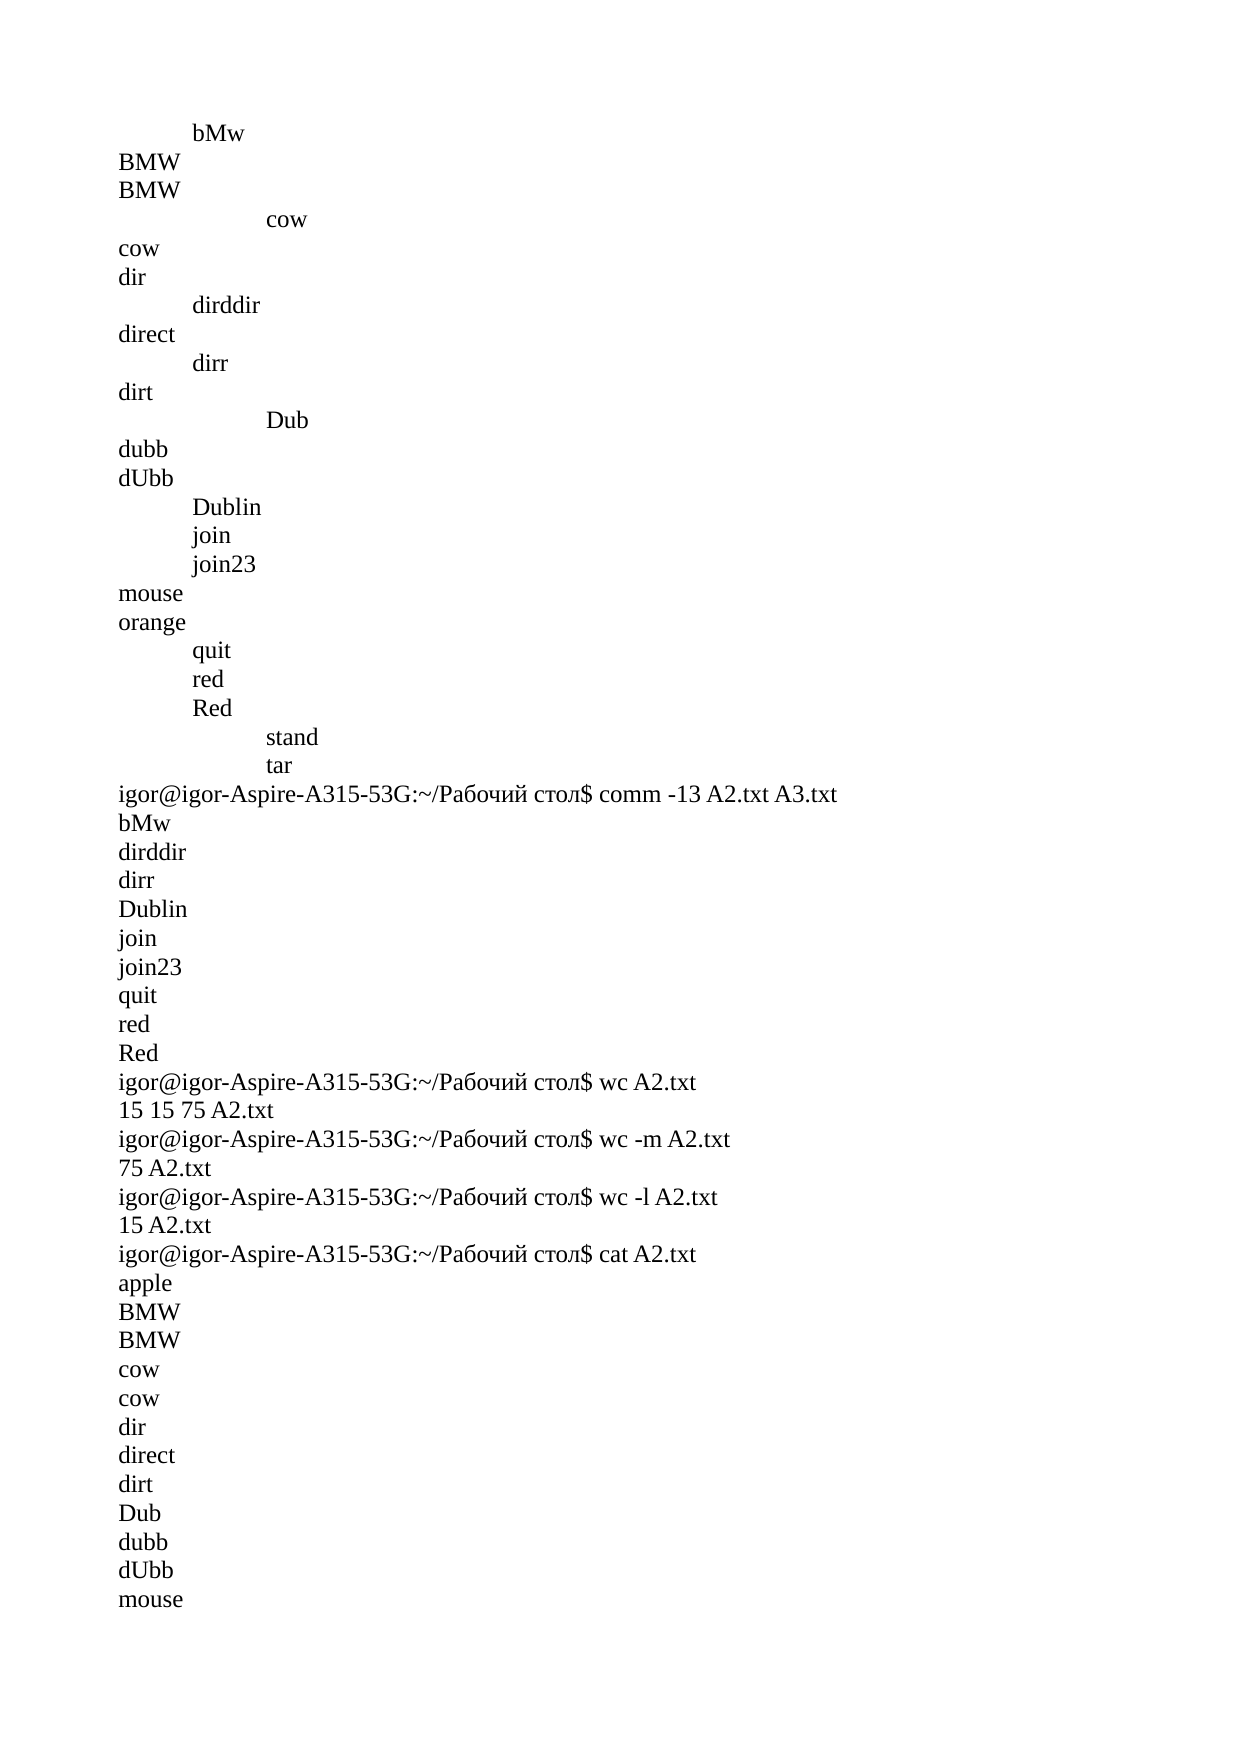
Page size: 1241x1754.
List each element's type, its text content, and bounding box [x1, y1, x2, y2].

text cow [118, 1354, 1122, 1383]
text direct [118, 319, 1122, 348]
text cow [118, 233, 1122, 262]
text stand [118, 722, 1122, 751]
text Red [118, 693, 1122, 722]
text orange [118, 607, 1122, 636]
text cow [118, 1383, 1122, 1412]
text direct [118, 1441, 1122, 1469]
text dUbb [118, 1556, 1122, 1584]
text dUbb [118, 463, 1122, 492]
text BMW [118, 1326, 1122, 1354]
text dirr [118, 866, 1122, 894]
text join23 [118, 549, 1122, 578]
text dirt [118, 377, 1122, 406]
text Dublin [118, 492, 1122, 521]
text 75 A2.txt [118, 1153, 1122, 1182]
text tar [118, 751, 1122, 779]
text dir [118, 1412, 1122, 1441]
text join [118, 521, 1122, 549]
text dirr [118, 348, 1122, 377]
text 15 15 75 A2.txt [118, 1096, 1122, 1124]
text cow [118, 204, 1122, 233]
text mouse [118, 1584, 1122, 1613]
text igor@igor-Aspire-A315-53G:~/Рабочий стол$ wc -m A2.txt [118, 1124, 1122, 1153]
text join23 [118, 952, 1122, 981]
text dir [118, 262, 1122, 291]
text dirddir [118, 291, 1122, 319]
text Dub [118, 406, 1122, 434]
text dubb [118, 1527, 1122, 1556]
text dubb [118, 434, 1122, 463]
text igor@igor-Aspire-A315-53G:~/Рабочий стол$ cat A2.txt [118, 1239, 1122, 1268]
text Dub [118, 1498, 1122, 1527]
text red [118, 1009, 1122, 1038]
text bMw [118, 118, 1122, 147]
text igor@igor-Aspire-A315-53G:~/Рабочий стол$ wc -l A2.txt [118, 1182, 1122, 1211]
text mouse [118, 578, 1122, 607]
text Dublin [118, 894, 1122, 923]
text bMw [118, 808, 1122, 837]
text quit [118, 981, 1122, 1009]
text Red [118, 1038, 1122, 1067]
text dirddir [118, 837, 1122, 866]
text quit [118, 636, 1122, 664]
text apple [118, 1268, 1122, 1297]
text BMW [118, 1297, 1122, 1326]
text dirt [118, 1469, 1122, 1498]
text 15 A2.txt [118, 1211, 1122, 1239]
text join [118, 923, 1122, 952]
text igor@igor-Aspire-A315-53G:~/Рабочий стол$ comm -13 A2.txt A3.txt [118, 779, 1122, 808]
text BMW [118, 176, 1122, 204]
text igor@igor-Aspire-A315-53G:~/Рабочий стол$ wc A2.txt [118, 1067, 1122, 1096]
text red [118, 664, 1122, 693]
text BMW [118, 147, 1122, 176]
